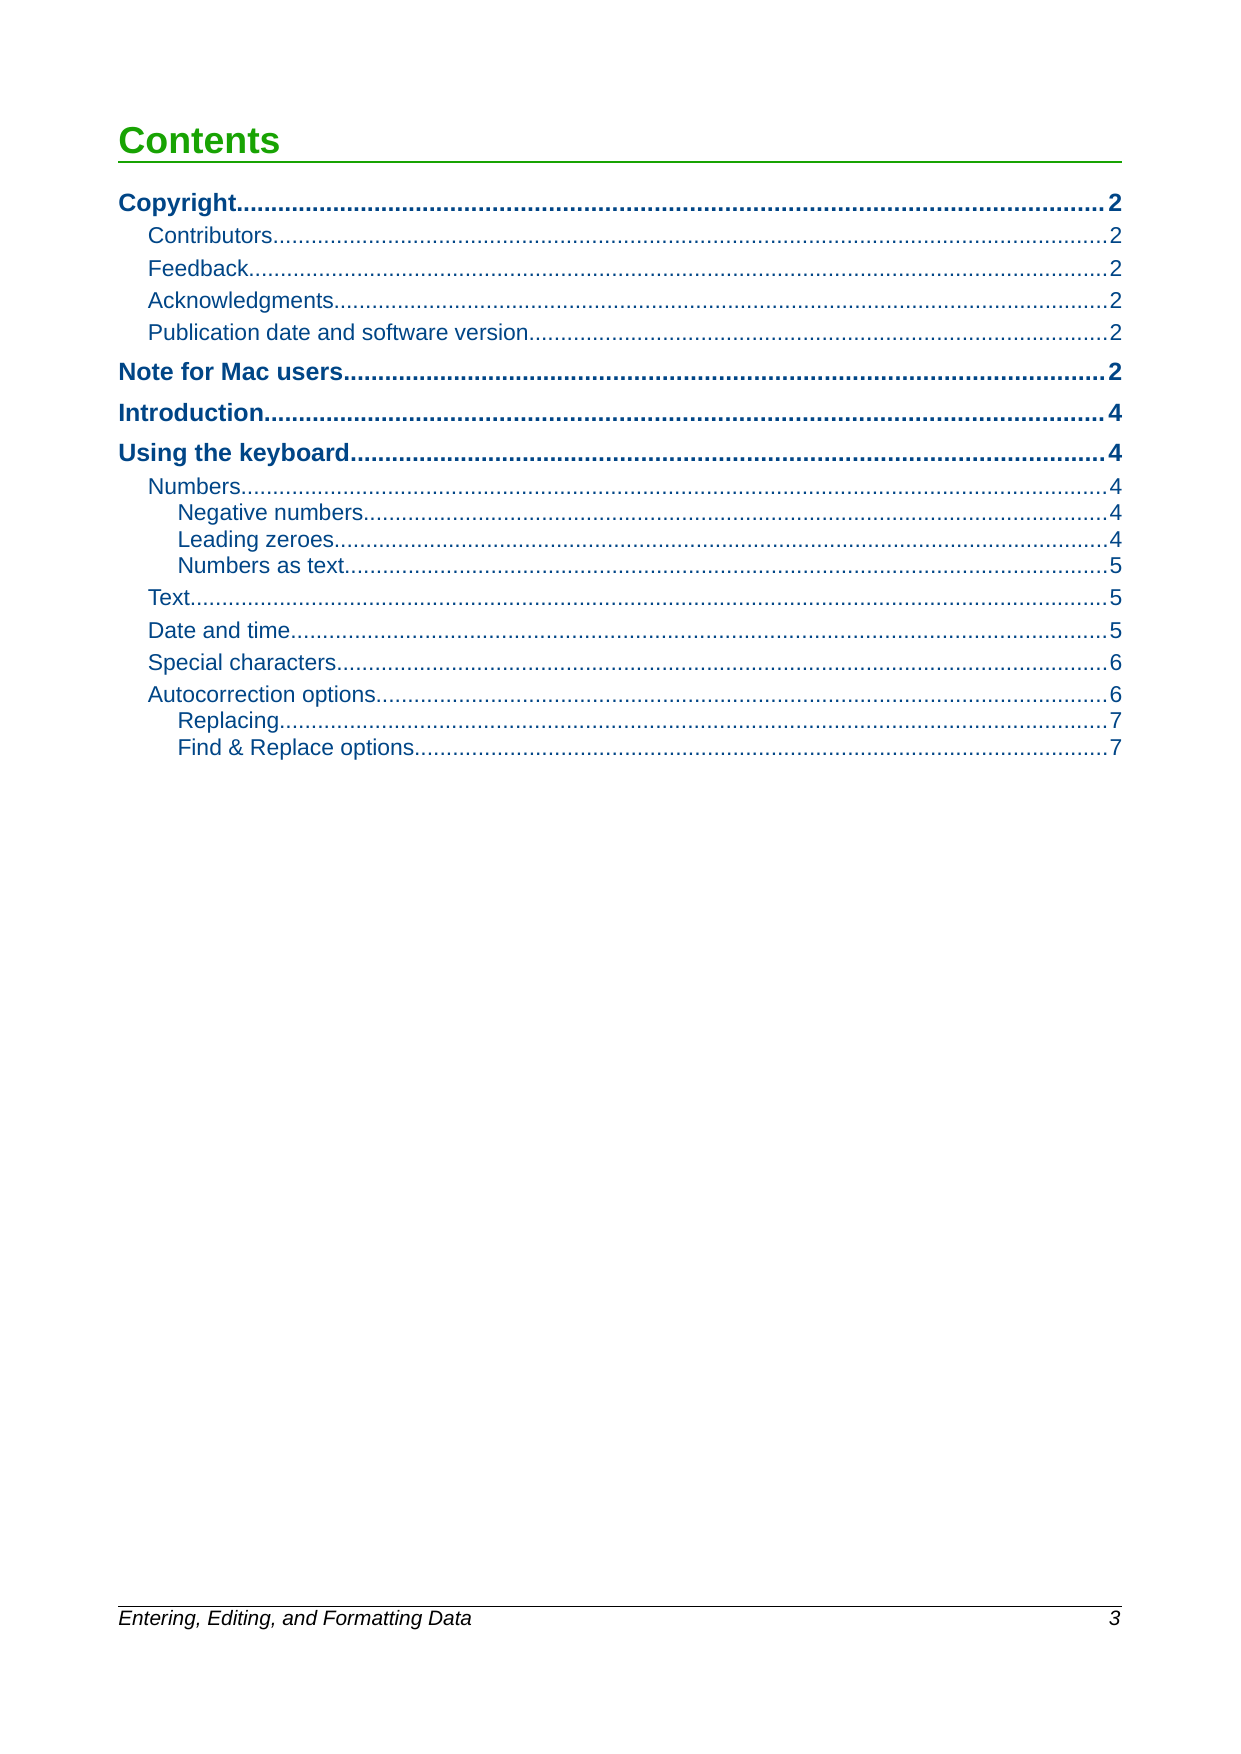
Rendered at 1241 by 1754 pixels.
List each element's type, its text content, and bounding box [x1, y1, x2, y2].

text Using the keyboard 4 [118, 438, 1122, 467]
text Text 5 [148, 584, 1122, 611]
text Numbers as text 5 [177, 552, 1122, 578]
text Feedback 2 [148, 254, 1122, 281]
text Find & Replace options 7 [177, 734, 1122, 760]
text Note for Mac users 2 [118, 357, 1122, 386]
text Introduction 4 [118, 398, 1122, 426]
text Acknowledgments 2 [148, 287, 1122, 313]
text Publication date and software version 2 [148, 319, 1122, 345]
text Copyright 2 [118, 187, 1122, 216]
text Contributors 2 [148, 222, 1122, 248]
text Special characters 6 [148, 649, 1122, 675]
text Negative numbers 4 [177, 499, 1122, 526]
text Leading zeroes 4 [177, 526, 1122, 552]
text Numbers 4 [148, 473, 1122, 499]
text Autocorrection options 6 [148, 681, 1122, 707]
text Contents [118, 118, 1122, 161]
text Replacing 7 [177, 707, 1122, 734]
text Date and time 5 [148, 617, 1122, 643]
